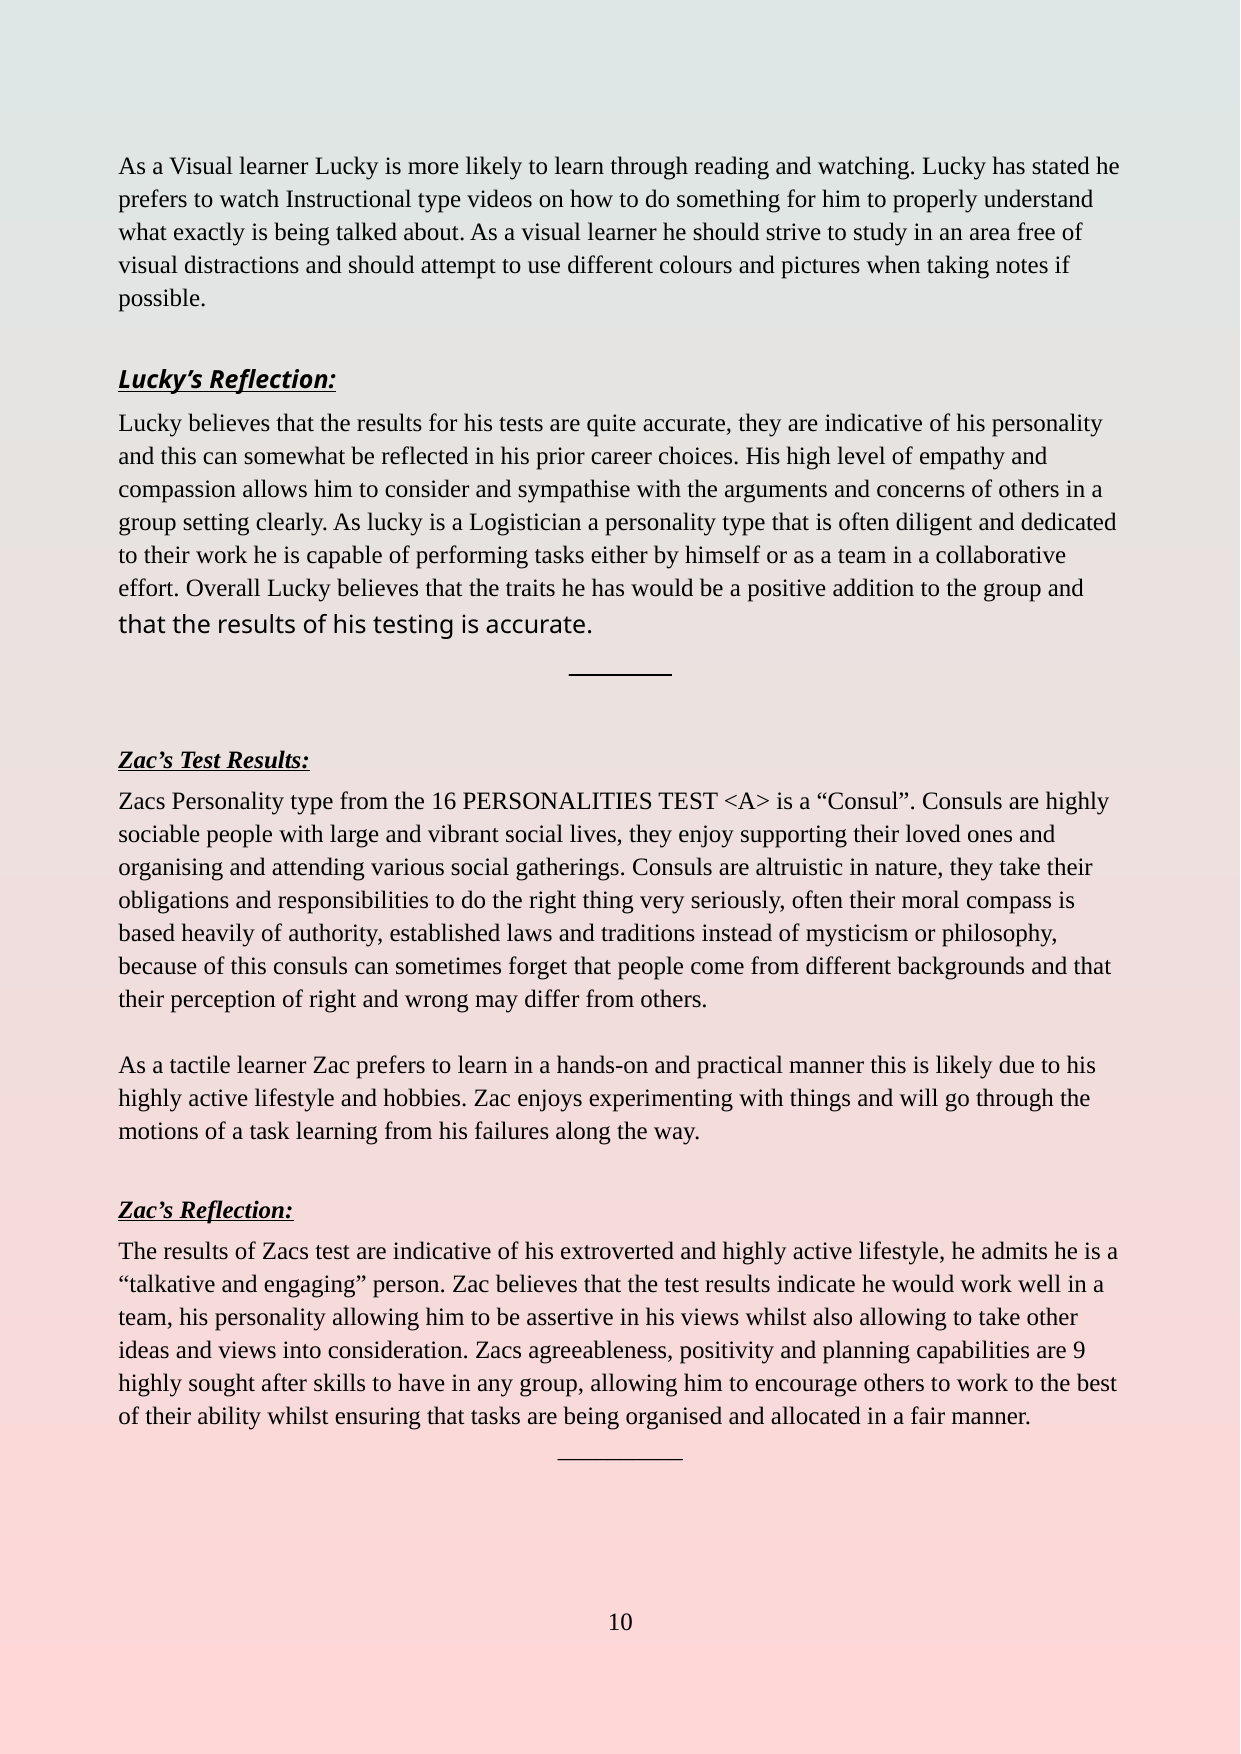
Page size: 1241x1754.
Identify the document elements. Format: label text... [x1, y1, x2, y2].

text __________ [118, 1434, 1122, 1463]
text Zac’s Reflection: [118, 1195, 1122, 1224]
text As a tactile learner Zac prefers to learn in a hands-on and practical manner this is likely due to his highly active lifestyle and hobbies. Zac enjoys experimenting with things and will go through the motions of a task learning from his failures along the way. [118, 1050, 1122, 1145]
text effort. Overall Lucky believes that the traits he has would be a positive addition to the group and [118, 573, 1122, 602]
text Zacs Personality type from the 16 PERSONALITIES TEST <A> is a “Consul”. Consuls are highly sociable people with large and vibrant social lives, they enjoy supporting their loved ones and organising and attending various social gatherings. Consuls are altruistic in nature, they take their obligations and responsibilities to do the right thing very seriously, often their moral compass is based heavily of authority, established laws and traditions instead of mysticism or philosophy, because of this consuls can sometimes forget that people come from different backgrounds and that their perception of right and wrong may differ from others. [118, 786, 1122, 1013]
text prefers to watch Instructional type videos on how to do something for him to properly understand [118, 184, 1122, 213]
text The results of Zacs test are indicative of his extroverted and highly active lifestyle, he admits he is a “talkative and engaging” person. Zac believes that the test results indicate he would work well in a team, his personality allowing him to be assertive in his views whilst also allowing to take other ideas and views into consideration. Zacs agreeableness, positivity and planning capabilities are 9 highly sought after skills to have in any group, allowing him to encourage others to work to the best of their ability whilst ensuring that tasks are being organised and allocated in a fair manner. [118, 1236, 1122, 1430]
text group setting clearly. As lucky is a Logistician a personality type that is often diligent and dedicated [118, 507, 1122, 536]
text what exactly is being talked about. As a visual learner he should strive to study in an area free of [118, 217, 1122, 246]
text Lucky’s Reflection: [118, 362, 1122, 396]
text and this can somewhat be reflected in his prior career choices. His high level of empathy and [118, 441, 1122, 470]
text Zac’s Test Results: [118, 745, 1122, 774]
text Lucky believes that the results for his tests are quite accurate, they are indicative of his personality [118, 408, 1122, 437]
text that the results of his testing is accurate. [118, 606, 1122, 641]
text compassion allows him to consider and sympathise with the arguments and concerns of others in a [118, 474, 1122, 503]
text possible. [118, 283, 1122, 312]
text to their work he is capable of performing tasks either by himself or as a team in a collaborative [118, 540, 1122, 569]
text __________ [118, 646, 1122, 680]
text visual distractions and should attempt to use different colours and pictures when taking notes if [118, 250, 1122, 279]
text As a Visual learner Lucky is more likely to learn through reading and watching. Lucky has stated he [118, 151, 1122, 180]
